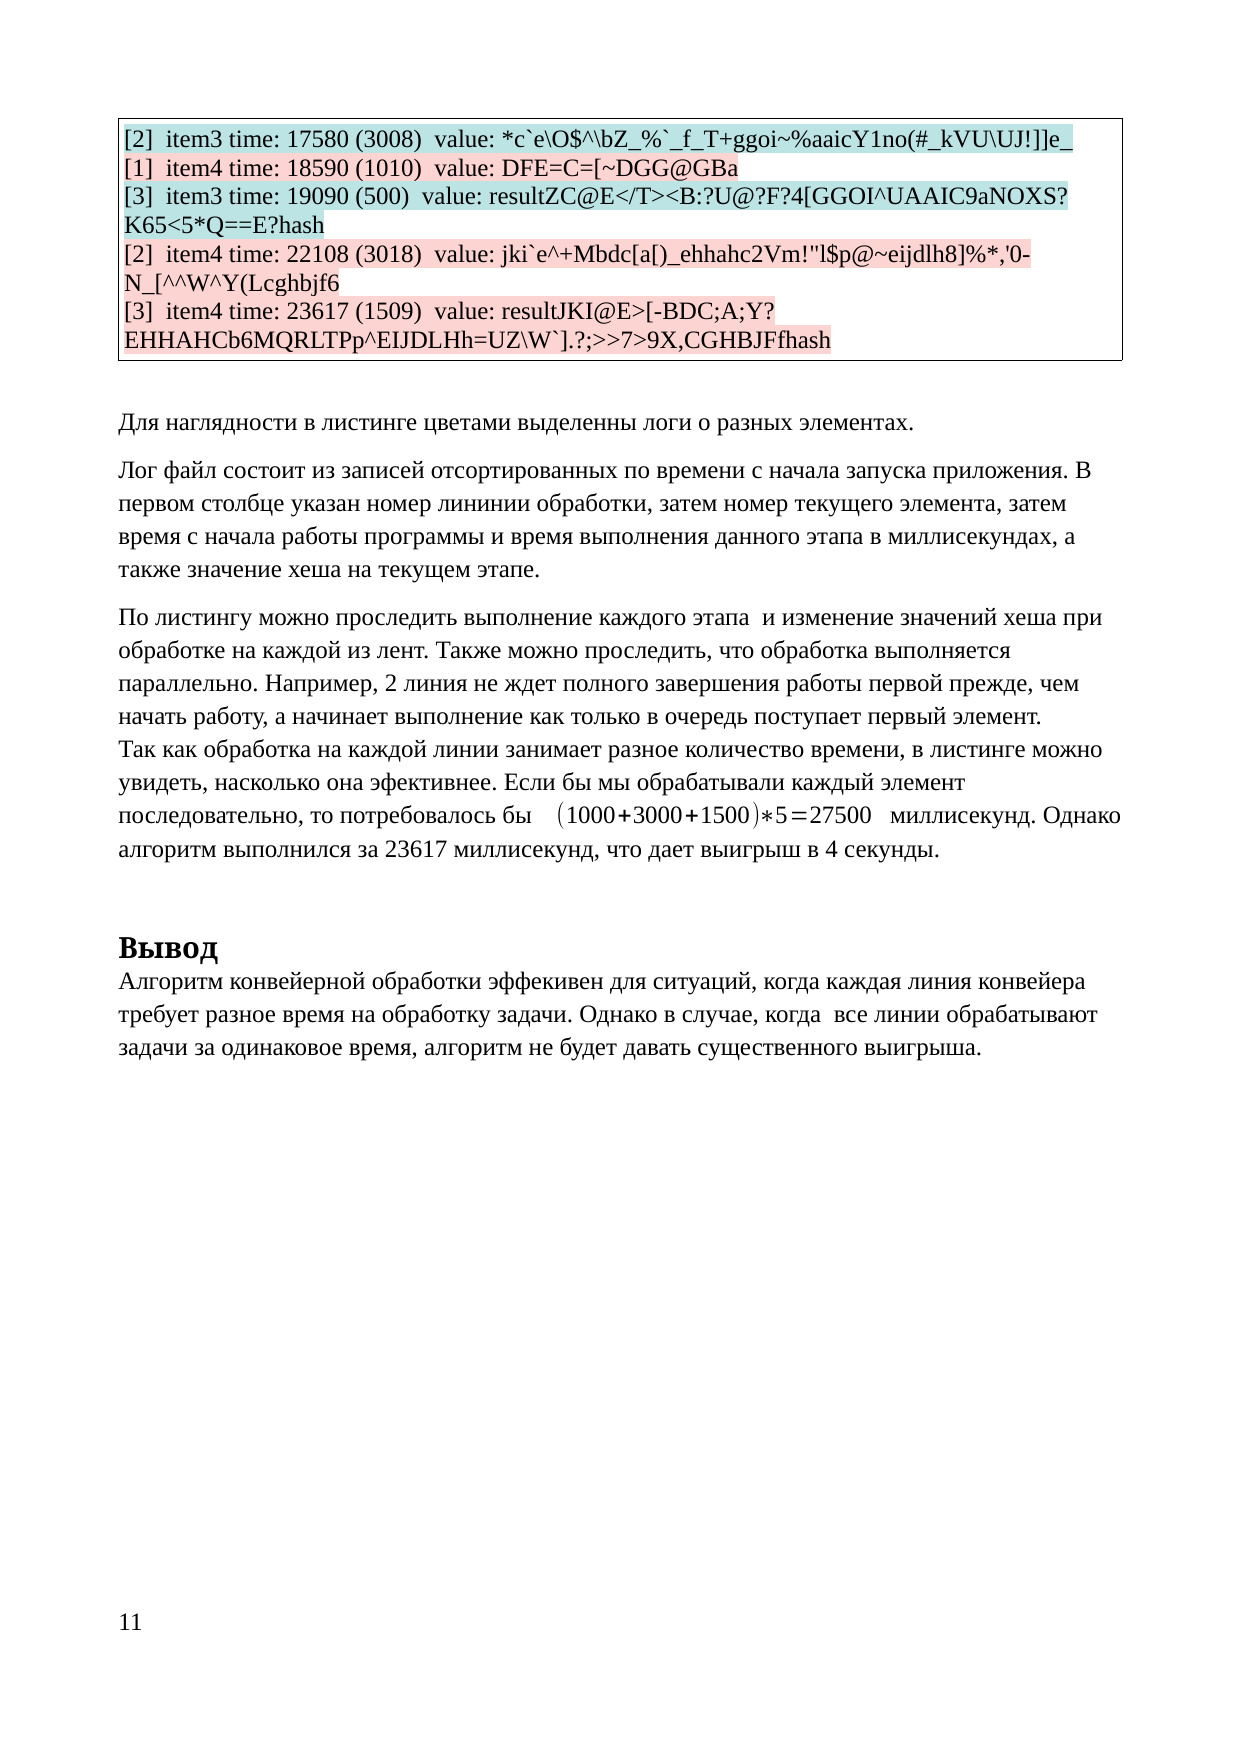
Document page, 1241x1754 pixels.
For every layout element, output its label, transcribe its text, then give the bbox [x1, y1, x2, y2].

text Алгоритм конвейерной обработки эффекивен для ситуаций, когда каждая линия конвейера требует разное время на обработку задачи. Однако в случае, когда все линии обрабатывают задачи за одинаковое время, алгоритм не будет давать существенного выигрыша. [118, 966, 1122, 1061]
table_header [2] item3 time: 17580 (3008) value: *c`e\O$^\bZ_%`_f_T+ggoi~%aaicY1no(#_kVU\UJ!]]e_ [1] item4 time: 18590 (1010) value: DFE=C=[~DGG@GBa [3] item3 time: 19090 (500) value: resultZC@E</T><B:?U@?F?4[GGOI^UAAIC9aNOXS?K65<5*Q==E?hash [2] item4 time: 22108 (3018) value: jki`e^+Mbdc[a[)_ehhahc2Vm!"l$p@~eijdlh8]%*,'0-N_[^^W^Y(Lcghbjf6 [3] item4 time: 23617 (1509) value: resultJKI@E>[-BDC;A;Y?EHHAHCb6MQRLTPp^EIJDLHh=UZ\W`].?;>>7>9X,CGHBJFfhash [119, 119, 1122, 360]
subtitle Вывод [118, 932, 1122, 966]
text Лог файл состоит из записей отсортированных по времени с начала запуска приложения. В первом столбце указан номер лининии обработки, затем номер текущего элемента, затем время с начала работы программы и время выполнения данного этапа в миллисекундах, а также значение хеша на текущем этапе. [118, 455, 1122, 583]
text По листингу можно проследить выполнение каждого этапа и изменение значений хеша при обработке на каждой из лент. Также можно проследить, что обработка выполняется параллельно. Например, 2 линия не ждет полного завершения работы первой прежде, чем начать работу, а начинает выполнение как только в очередь поступает первый элемент. Так как обработка на каждой линии занимает разное количество времени, в листинге можно увидеть, насколько она эфективнее. Если бы мы обрабатывали каждый элемент последовательно, то потребовалось бы миллисекунд. Однако алгоритм выполнился за 23617 миллисекунд, что дает выигрыш в 4 секунды. [118, 602, 1122, 863]
text Для наглядности в листинге цветами выделенны логи о разных элементах. [118, 407, 1122, 436]
